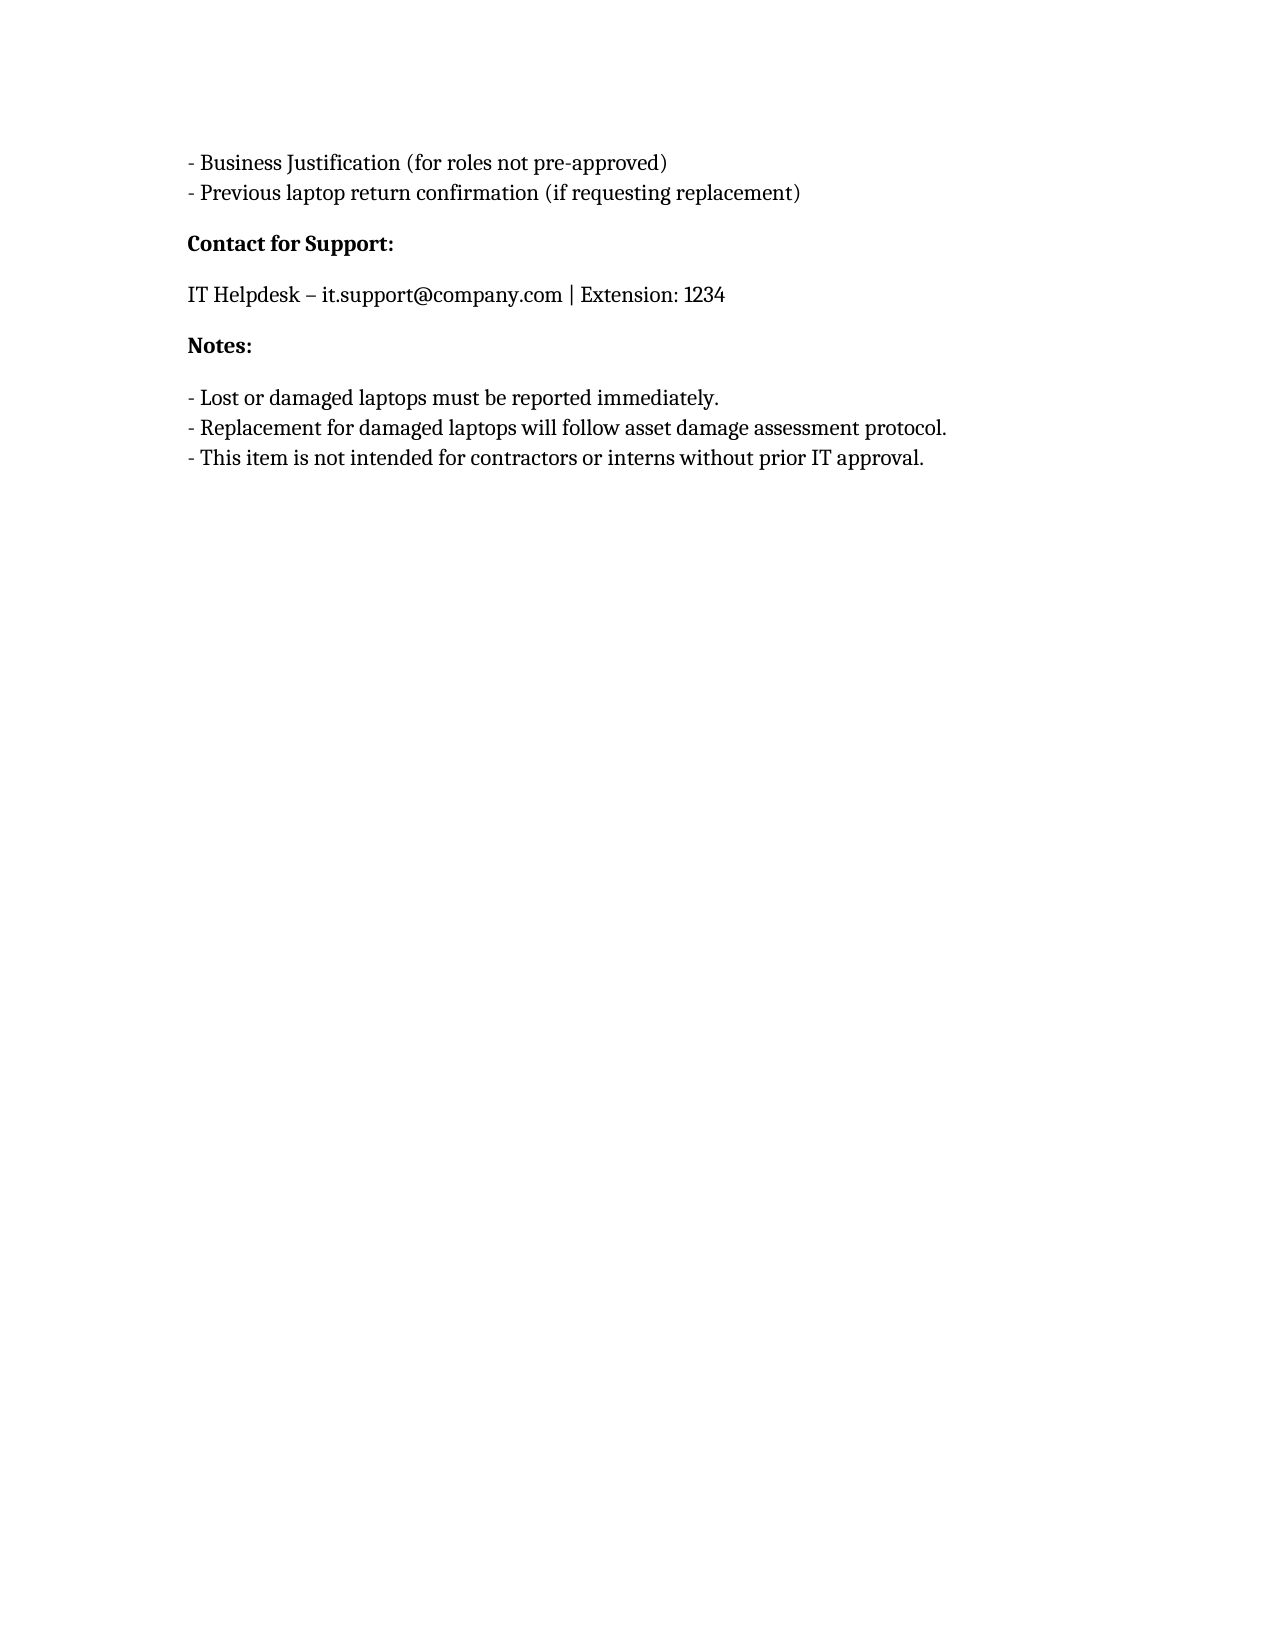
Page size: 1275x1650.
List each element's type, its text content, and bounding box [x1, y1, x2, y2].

text Notes: [187, 333, 1087, 360]
text - Lost or damaged laptops must be reported immediately. - Replacement for damaged laptops will follow asset damage assessment protocol. - This item is not intended for contractors or interns without prior IT approval. [187, 384, 1087, 471]
text IT Helpdesk – it.support@company.com | Extension: 1234 [187, 282, 1087, 309]
text - Business Justification (for roles not pre-approved) - Previous laptop return confirmation (if requesting replacement) [187, 150, 1087, 207]
text Contact for Support: [187, 231, 1087, 258]
